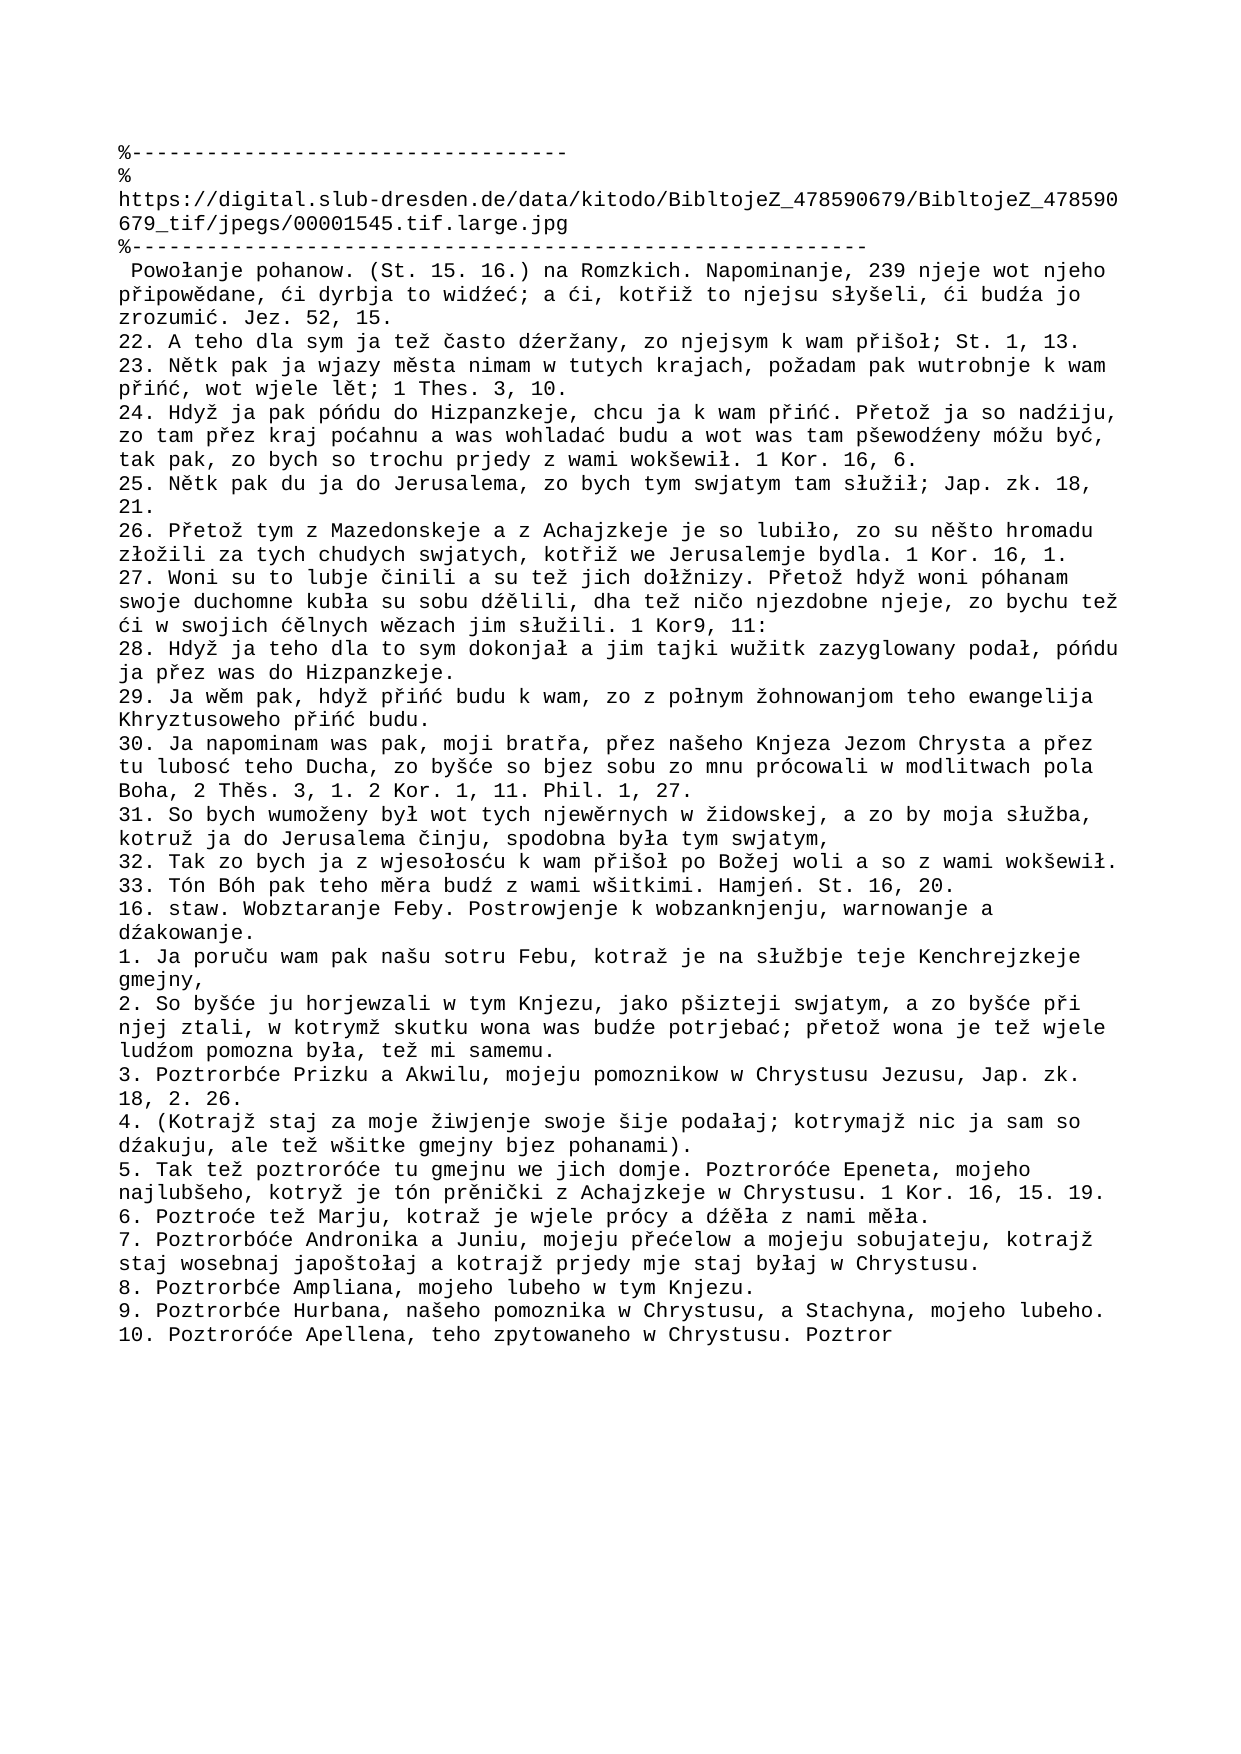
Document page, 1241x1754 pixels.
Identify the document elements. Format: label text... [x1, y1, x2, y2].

text 16. staw. Wobztaranje Feby. Postrowjenje k wobzanknjenju, warnowanje a dźakowanje. [118, 898, 1122, 946]
text %----------------------------------- [118, 142, 1122, 165]
text 22. A teho dla sym ja tež často dźeržany, zo njejsym k wam přišoł; St. 1, 13. [118, 331, 1122, 354]
text 28. Hdyž ja teho dla to sym dokonjał a jim tajki wužitk zazyglowany podał, póńdu ja přez was do Hizpanzkeje. [118, 638, 1122, 686]
text 3. Poztrorbće Prizku a Akwilu, mojeju pomoznikow w Chrystusu Jezusu, Jap. zk. 18, 2. 26. [118, 1064, 1122, 1111]
text 4. (Kotrajž staj za moje žiwjenje swoje šije podałaj; kotrymajž nic ja sam so dźakuju, ale tež wšitke gmejny bjez pohanami). [118, 1111, 1122, 1158]
text 2. So byšće ju horjewzali w tym Knjezu, jako pšizteji swjatym, a zo byšće při njej ztali, w kotrymž skutku wona was budźe potrjebać; přetož wona je tež wjele ludźom pomozna była, tež mi samemu. [118, 993, 1122, 1064]
text 6. Poztroće tež Marju, kotraž je wjele prócy a dźěła z nami měła. [118, 1206, 1122, 1229]
text Powołanje pohanow. (St. 15. 16.) na Romzkich. Napominanje, 239 njeje wot njeho připowědane, ći dyrbja to widźeć; a ći, kotřiž to njejsu słyšeli, ći budźa jo zrozumić. Jez. 52, 15. [118, 260, 1122, 331]
text 32. Tak zo bych ja z wjesołosću k wam přišoł po Božej woli a so z wami wokšewił. [118, 851, 1122, 875]
text 33. Tón Bóh pak teho měra budź z wami wšitkimi. Hamjeń. St. 16, 20. [118, 875, 1122, 898]
text 1. Ja poruču wam pak našu sotru Febu, kotraž je na słužbje teje Kenchrejzkeje gmejny, [118, 946, 1122, 993]
text 31. So bych wumoženy był wot tych njewěrnych w židowskej, a zo by moja słužba, kotruž ja do Jerusalema činju, spodobna była tym swjatym, [118, 804, 1122, 851]
text 24. Hdyž ja pak póńdu do Hizpanzkeje, chcu ja k wam přińć. Přetož ja so nadźiju, zo tam přez kraj poćahnu a was wohladać budu a wot was tam pšewodźeny móžu być, tak pak, zo bych so trochu prjedy z wami wokšewił. 1 Kor. 16, 6. [118, 402, 1122, 473]
text % https://digital.slub-dresden.de/data/kitodo/BibltojeZ_478590679/BibltojeZ_478590679_tif/jpegs/00001545.tif.large.jpg [118, 165, 1122, 236]
text 30. Ja napominam was pak, moji bratřa, přez našeho Knjeza Jezom Chrysta a přez tu lubosć teho Ducha, zo byšće so bjez sobu zo mnu prócowali w modlitwach pola Boha, 2 Thěs. 3, 1. 2 Kor. 1, 11. Phil. 1, 27. [118, 733, 1122, 804]
text 29. Ja wěm pak, hdyž přińć budu k wam, zo z połnym žohnowanjom teho ewangelija Khryztusoweho přińć budu. [118, 686, 1122, 733]
text 8. Poztrorbće Ampliana, mojeho lubeho w tym Knjezu. [118, 1277, 1122, 1300]
text 7. Poztrorbóće Andronika a Juniu, mojeju přećelow a mojeju sobujateju, kotrajž staj wosebnaj japoštołaj a kotrajž prjedy mje staj byłaj w Chrystusu. [118, 1229, 1122, 1277]
text 23. Nětk pak ja wjazy města nimam w tutych krajach, požadam pak wutrobnje k wam přińć, wot wjele lět; 1 Thes. 3, 10. [118, 354, 1122, 402]
text %----------------------------------------------------------- [118, 236, 1122, 260]
text 10. Poztroróće Apellena, teho zpytowaneho w Chrystusu. Poztror [118, 1324, 1122, 1348]
text 25. Nětk pak du ja do Jerusalema, zo bych tym swjatym tam słužił; Jap. zk. 18, 21. [118, 473, 1122, 520]
text 5. Tak tež poztroróće tu gmejnu we jich domje. Poztroróće Epeneta, mojeho najlubšeho, kotryž je tón prěnički z Achajzkeje w Chrystusu. 1 Kor. 16, 15. 19. [118, 1158, 1122, 1206]
text 26. Přetož tym z Mazedonskeje a z Achajzkeje je so lubiło, zo su něšto hromadu złožili za tych chudych swjatych, kotřiž we Jerusalemje bydla. 1 Kor. 16, 1. [118, 520, 1122, 567]
text 9. Poztrorbće Hurbana, našeho pomoznika w Chrystusu, a Stachyna, mojeho lubeho. [118, 1300, 1122, 1324]
text 27. Woni su to lubje činili a su tež jich dołžnizy. Přetož hdyž woni póhanam swoje duchomne kubła su sobu dźělili, dha tež ničo njezdobne njeje, zo bychu tež ći w swojich ćělnych wězach jim słužili. 1 Kor9, 11: [118, 567, 1122, 638]
